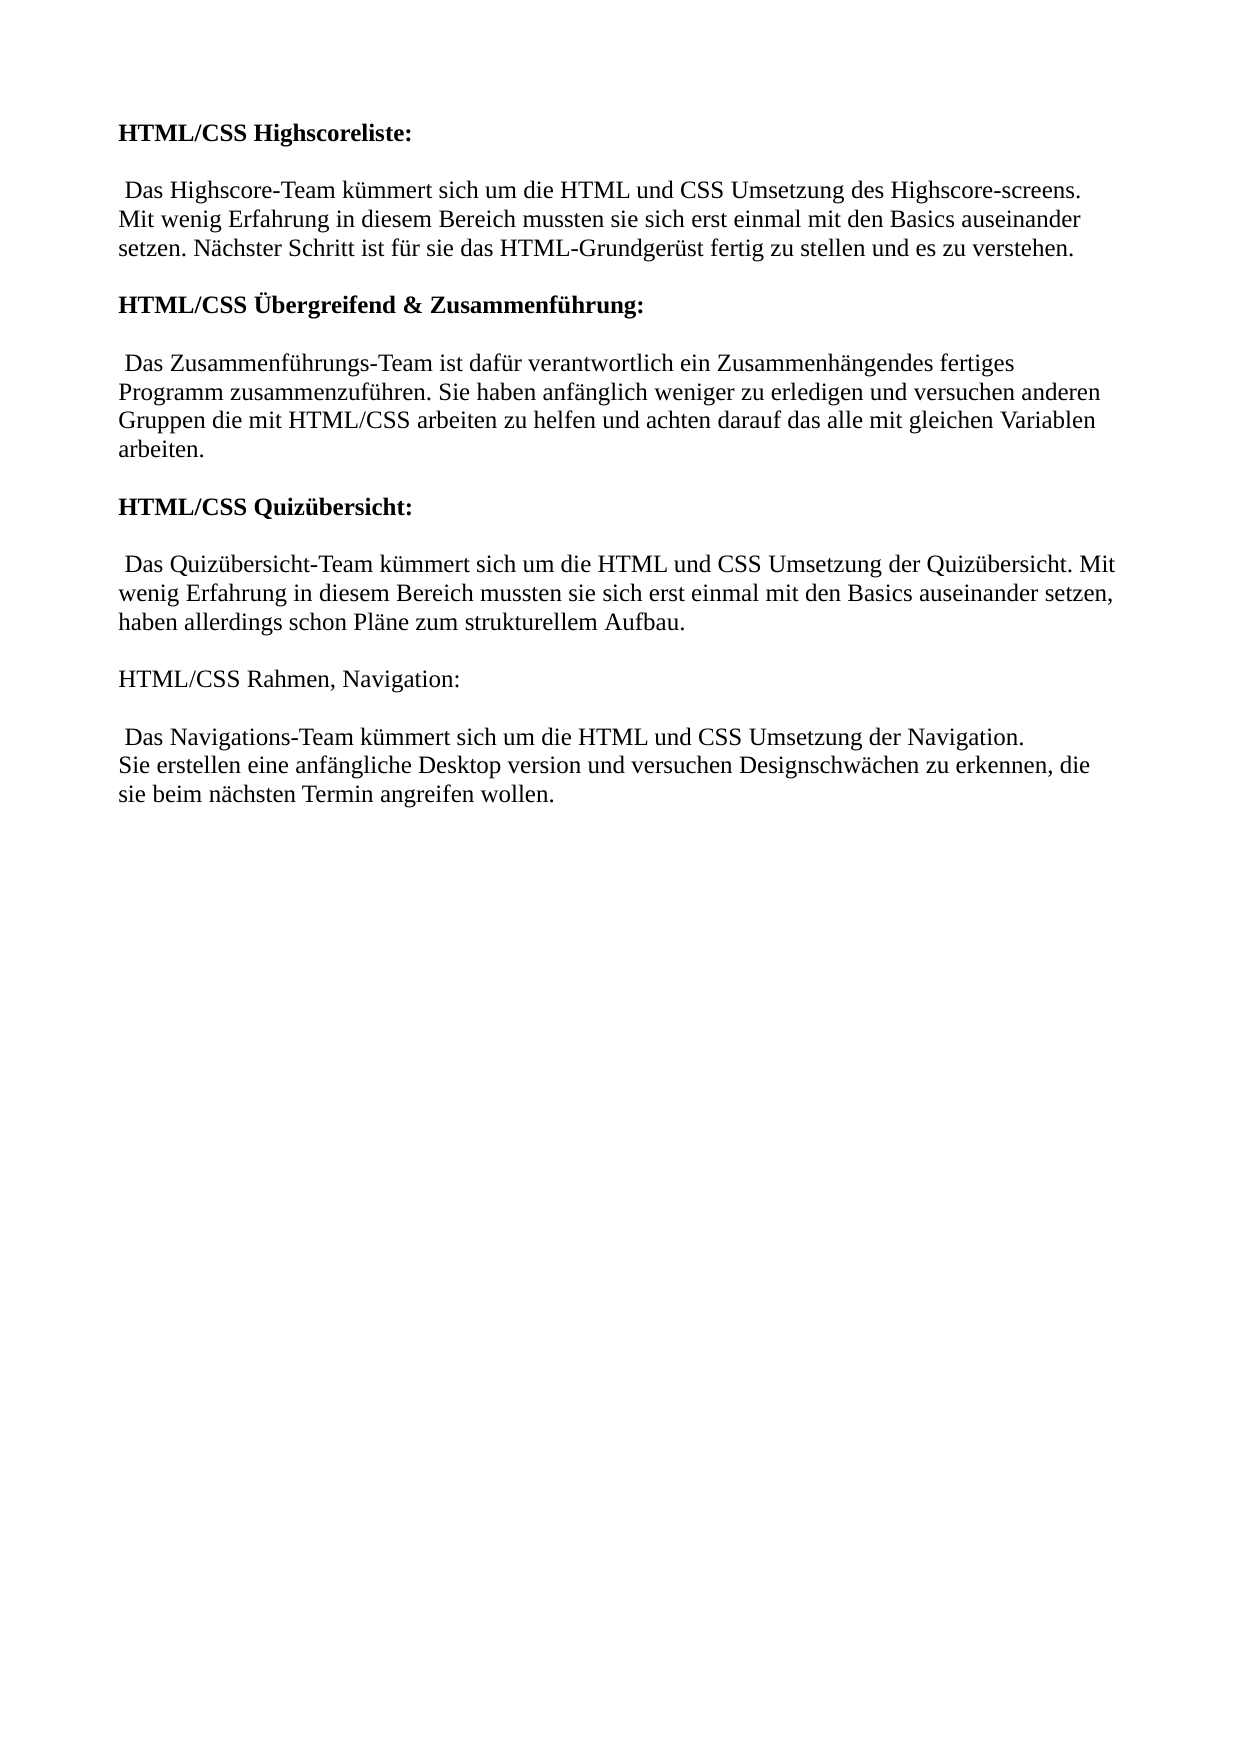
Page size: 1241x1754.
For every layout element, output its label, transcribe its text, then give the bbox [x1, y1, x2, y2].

text HTML/CSS Highscoreliste: Das Highscore-Team kümmert sich um die HTML und CSS Umsetzung des Highscore-screens. Mit wenig Erfahrung in diesem Bereich mussten sie sich erst einmal mit den Basics auseinander setzen. Nächster Schritt ist für sie das HTML-Grundgerüst fertig zu stellen und es zu verstehen. HTML/CSS Übergreifend & Zusammenführung: Das Zusammenführungs-Team ist dafür verantwortlich ein Zusammenhängendes fertiges Programm zusammenzuführen. Sie haben anfänglich weniger zu erledigen und versuchen anderen Gruppen die mit HTML/CSS arbeiten zu helfen und achten darauf das alle mit gleichen Variablen arbeiten. HTML/CSS Quizübersicht: Das Quizübersicht-Team kümmert sich um die HTML und CSS Umsetzung der Quizübersicht. Mit wenig Erfahrung in diesem Bereich mussten sie sich erst einmal mit den Basics auseinander setzen, haben allerdings schon Pläne zum strukturellem Aufbau. HTML/CSS Rahmen, Navigation: Das Navigations-Team kümmert sich um die HTML und CSS Umsetzung der Navigation. Sie erstellen eine anfängliche Desktop version und versuchen Designschwächen zu erkennen, die sie beim nächsten Termin angreifen wollen. [118, 118, 1122, 808]
